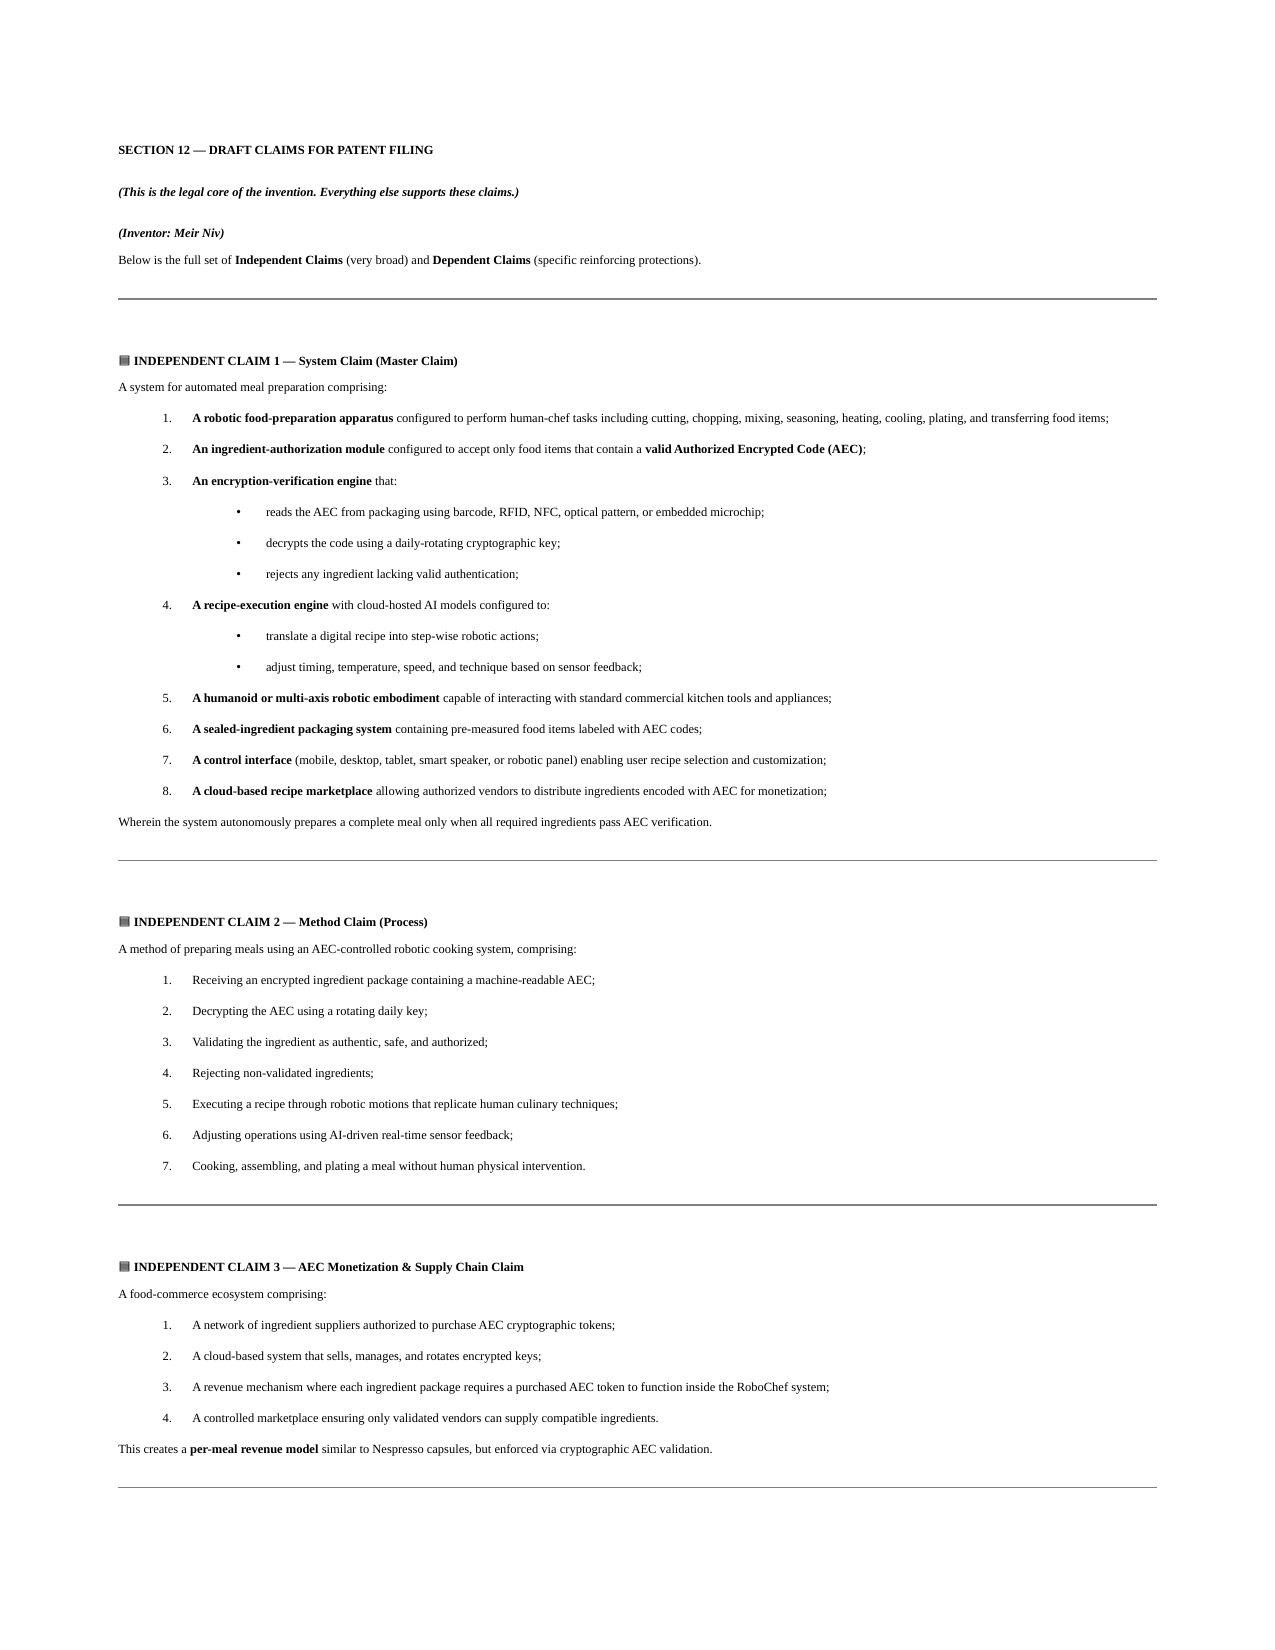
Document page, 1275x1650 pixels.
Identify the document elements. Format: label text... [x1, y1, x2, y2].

list Validating the ingredient as authentic, safe, and authorized; [162, 1035, 1157, 1049]
subtitle SECTION 12 — DRAFT CLAIMS FOR PATENT FILING [118, 143, 1157, 157]
list Executing a recipe through robotic motions that replicate human culinary techniques; [162, 1097, 1157, 1111]
list decrypts the code using a daily-rotating cryptographic key; [236, 535, 1157, 550]
list An ingredient-authorization module configured to accept only food items that contain a valid Authorized Encrypted Code (AEC); [162, 442, 1157, 457]
list adjust timing, temperature, speed, and technique based on sensor feedback; [236, 659, 1157, 674]
subtitle (This is the legal core of the invention. Everything else supports these claims.) [118, 184, 1157, 199]
list A recipe-execution engine with cloud-hosted AI models configured to: [162, 597, 1157, 612]
text This creates a per-meal revenue model similar to Nespresso capsules, but enforced via cryptographic AEC validation. [118, 1442, 1157, 1456]
subtitle 🟦 INDEPENDENT CLAIM 2 — Method Claim (Process) [118, 915, 1157, 929]
text Below is the full set of Independent Claims (very broad) and Dependent Claims (specific reinforcing protections). [118, 253, 1157, 267]
list Rejecting non-validated ingredients; [162, 1066, 1157, 1080]
list A cloud-based recipe marketplace allowing authorized vendors to distribute ingredients encoded with AEC for monetization; [162, 784, 1157, 798]
list rejects any ingredient lacking valid authentication; [236, 566, 1157, 581]
list A network of ingredient suppliers authorized to purchase AEC cryptographic tokens; [162, 1317, 1157, 1332]
list A controlled marketplace ensuring only validated vendors can supply compatible ingredients. [162, 1411, 1157, 1425]
list Adjusting operations using AI-driven real-time sensor feedback; [162, 1128, 1157, 1142]
list An encryption-verification engine that: [162, 473, 1157, 488]
subtitle 🟦 INDEPENDENT CLAIM 3 — AEC Monetization & Supply Chain Claim [118, 1259, 1157, 1274]
list Receiving an encrypted ingredient package containing a machine-readable AEC; [162, 973, 1157, 987]
text Wherein the system autonomously prepares a complete meal only when all required ingredients pass AEC verification. [118, 815, 1157, 829]
list A sealed-ingredient packaging system containing pre-measured food items labeled with AEC codes; [162, 722, 1157, 736]
list A revenue mechanism where each ingredient package requires a purchased AEC token to function inside the RoboChef system; [162, 1379, 1157, 1394]
text A food-commerce ecosystem comprising: [118, 1286, 1157, 1301]
text A method of preparing meals using an AEC-controlled robotic cooking system, comprising: [118, 942, 1157, 956]
list Cooking, assembling, and plating a meal without human physical intervention. [162, 1159, 1157, 1173]
list A humanoid or multi-axis robotic embodiment capable of interacting with standard commercial kitchen tools and appliances; [162, 691, 1157, 705]
list A robotic food-preparation apparatus configured to perform human-chef tasks including cutting, chopping, mixing, seasoning, heating, cooling, plating, and transferring food items; [162, 411, 1157, 426]
subtitle (Inventor: Meir Niv) [118, 226, 1157, 240]
text A system for automated meal preparation comprising: [118, 380, 1157, 394]
subtitle 🟦 INDEPENDENT CLAIM 1 — System Claim (Master Claim) [118, 353, 1157, 368]
list A cloud-based system that sells, manages, and rotates encrypted keys; [162, 1348, 1157, 1363]
list translate a digital recipe into step-wise robotic actions; [236, 628, 1157, 643]
list Decrypting the AEC using a rotating daily key; [162, 1004, 1157, 1018]
list A control interface (mobile, desktop, tablet, smart speaker, or robotic panel) enabling user recipe selection and customization; [162, 753, 1157, 767]
list reads the AEC from packaging using barcode, RFID, NFC, optical pattern, or embedded microchip; [236, 504, 1157, 519]
